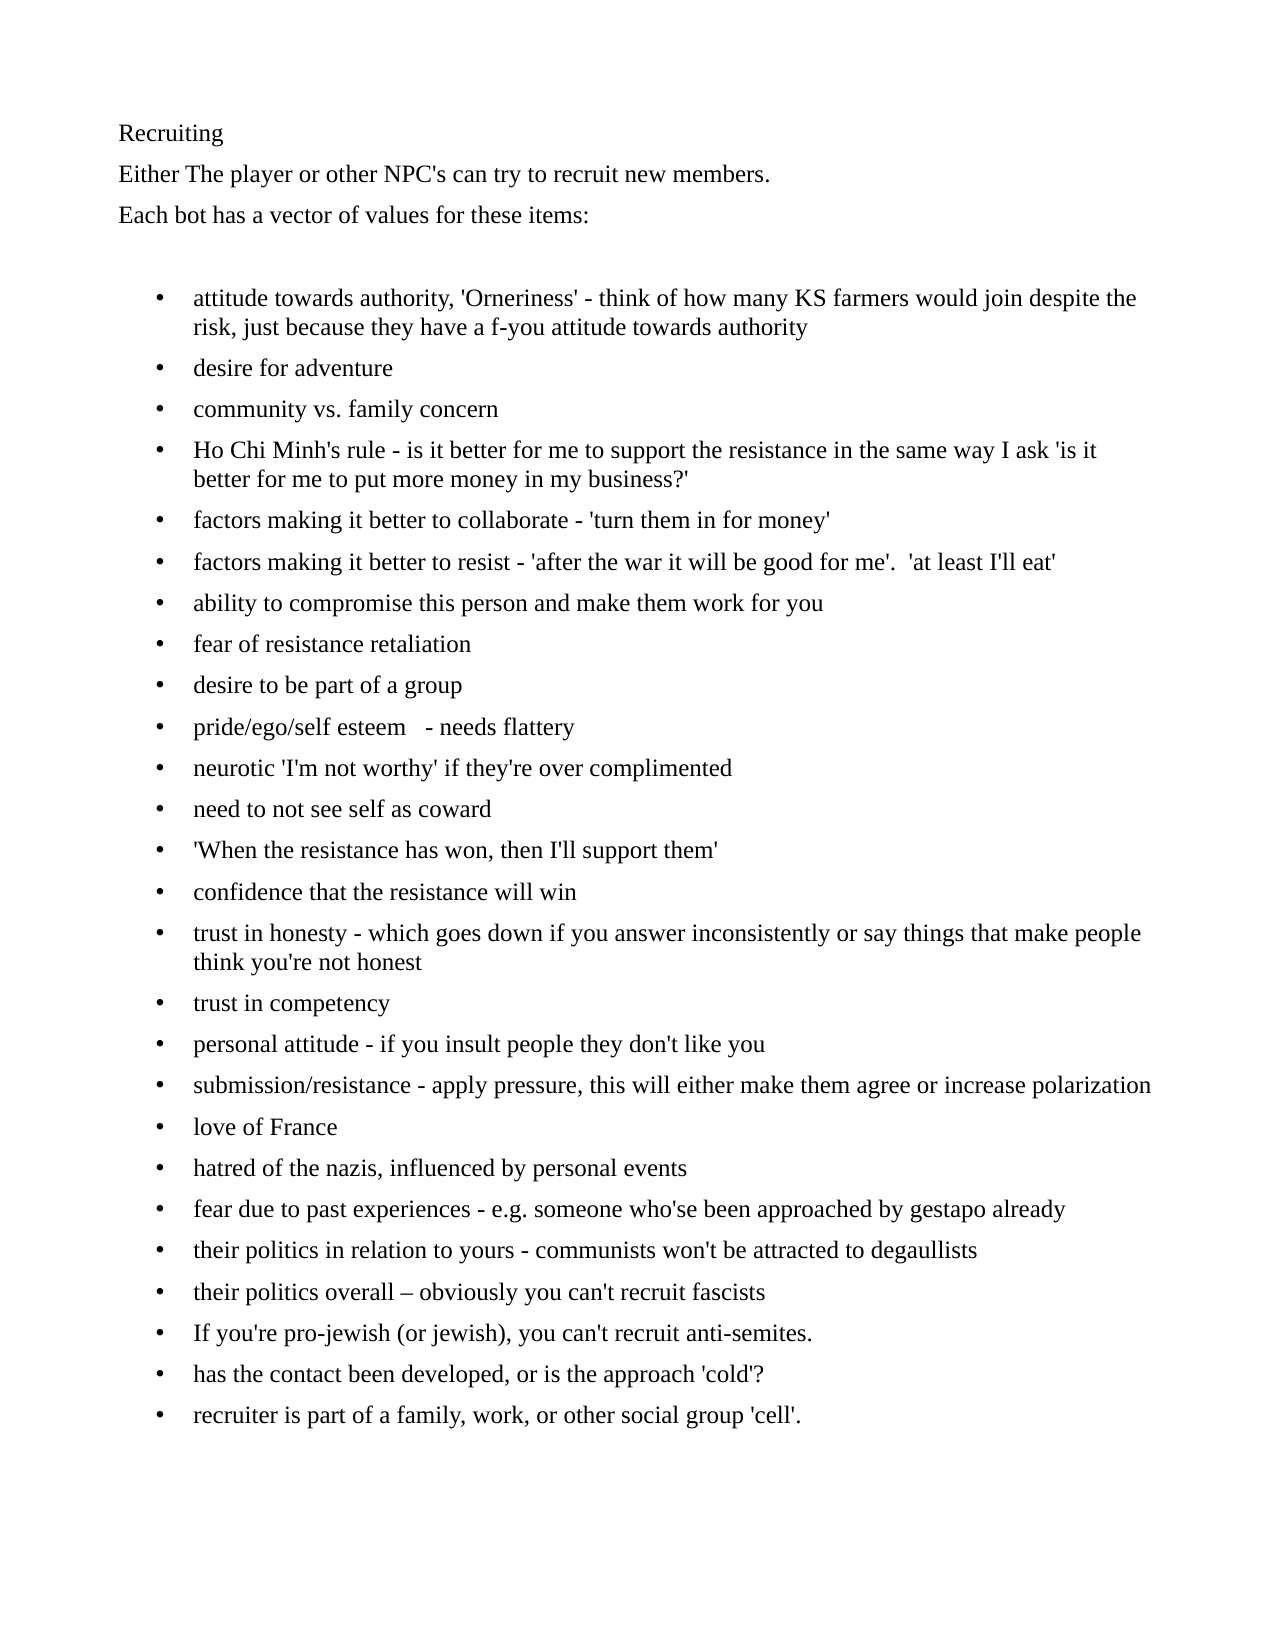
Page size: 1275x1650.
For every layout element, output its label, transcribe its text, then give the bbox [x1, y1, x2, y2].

list has the contact been developed, or is the approach 'cold'? [156, 1359, 1157, 1388]
list love of France [156, 1112, 1157, 1141]
list factors making it better to collaborate - 'turn them in for money' [156, 506, 1157, 534]
list 'When the resistance has won, then I'll support them' [156, 836, 1157, 864]
list trust in competency [156, 988, 1157, 1017]
list submission/resistance - apply pressure, this will either make them agree or increase polarization [156, 1071, 1157, 1099]
list need to not see self as coward [156, 794, 1157, 823]
text Either The player or other NPC's can try to recruit new members. [118, 159, 1157, 188]
list recruiter is part of a family, work, or other social group 'cell'. [156, 1401, 1157, 1429]
list community vs. family concern [156, 394, 1157, 423]
list fear of resistance retaliation [156, 629, 1157, 658]
list desire for adventure [156, 353, 1157, 382]
list hatred of the nazis, influenced by personal events [156, 1153, 1157, 1182]
list their politics in relation to yours - communists won't be attracted to degaullists [156, 1236, 1157, 1264]
list desire to be part of a group [156, 671, 1157, 699]
list If you're pro-jewish (or jewish), you can't recruit anti-semites. [156, 1318, 1157, 1347]
list factors making it better to resist - 'after the war it will be good for me'. 'at least I'll eat' [156, 547, 1157, 576]
list neurotic 'I'm not worthy' if they're over complimented [156, 753, 1157, 782]
list confidence that the resistance will win [156, 877, 1157, 906]
list Ho Chi Minh's rule - is it better for me to support the resistance in the same way I ask 'is it better for me to put more money in my business?' [156, 436, 1157, 493]
list their politics overall – obviously you can't recruit fascists [156, 1277, 1157, 1306]
list trust in honesty - which goes down if you answer inconsistently or say things that make people think you're not honest [156, 918, 1157, 976]
list personal attitude - if you insult people they don't like you [156, 1029, 1157, 1058]
list pride/ego/self esteem - needs flattery [156, 712, 1157, 741]
list fear due to past experiences - e.g. someone who'se been approached by gestapo already [156, 1194, 1157, 1223]
text Recruiting [118, 118, 1157, 147]
text Each bot has a vector of values for these items: [118, 201, 1157, 229]
list ability to compromise this person and make them work for you [156, 588, 1157, 617]
list attitude towards authority, 'Orneriness' - think of how many KS farmers would join despite the risk, just because they have a f-you attitude towards authority [156, 283, 1157, 341]
